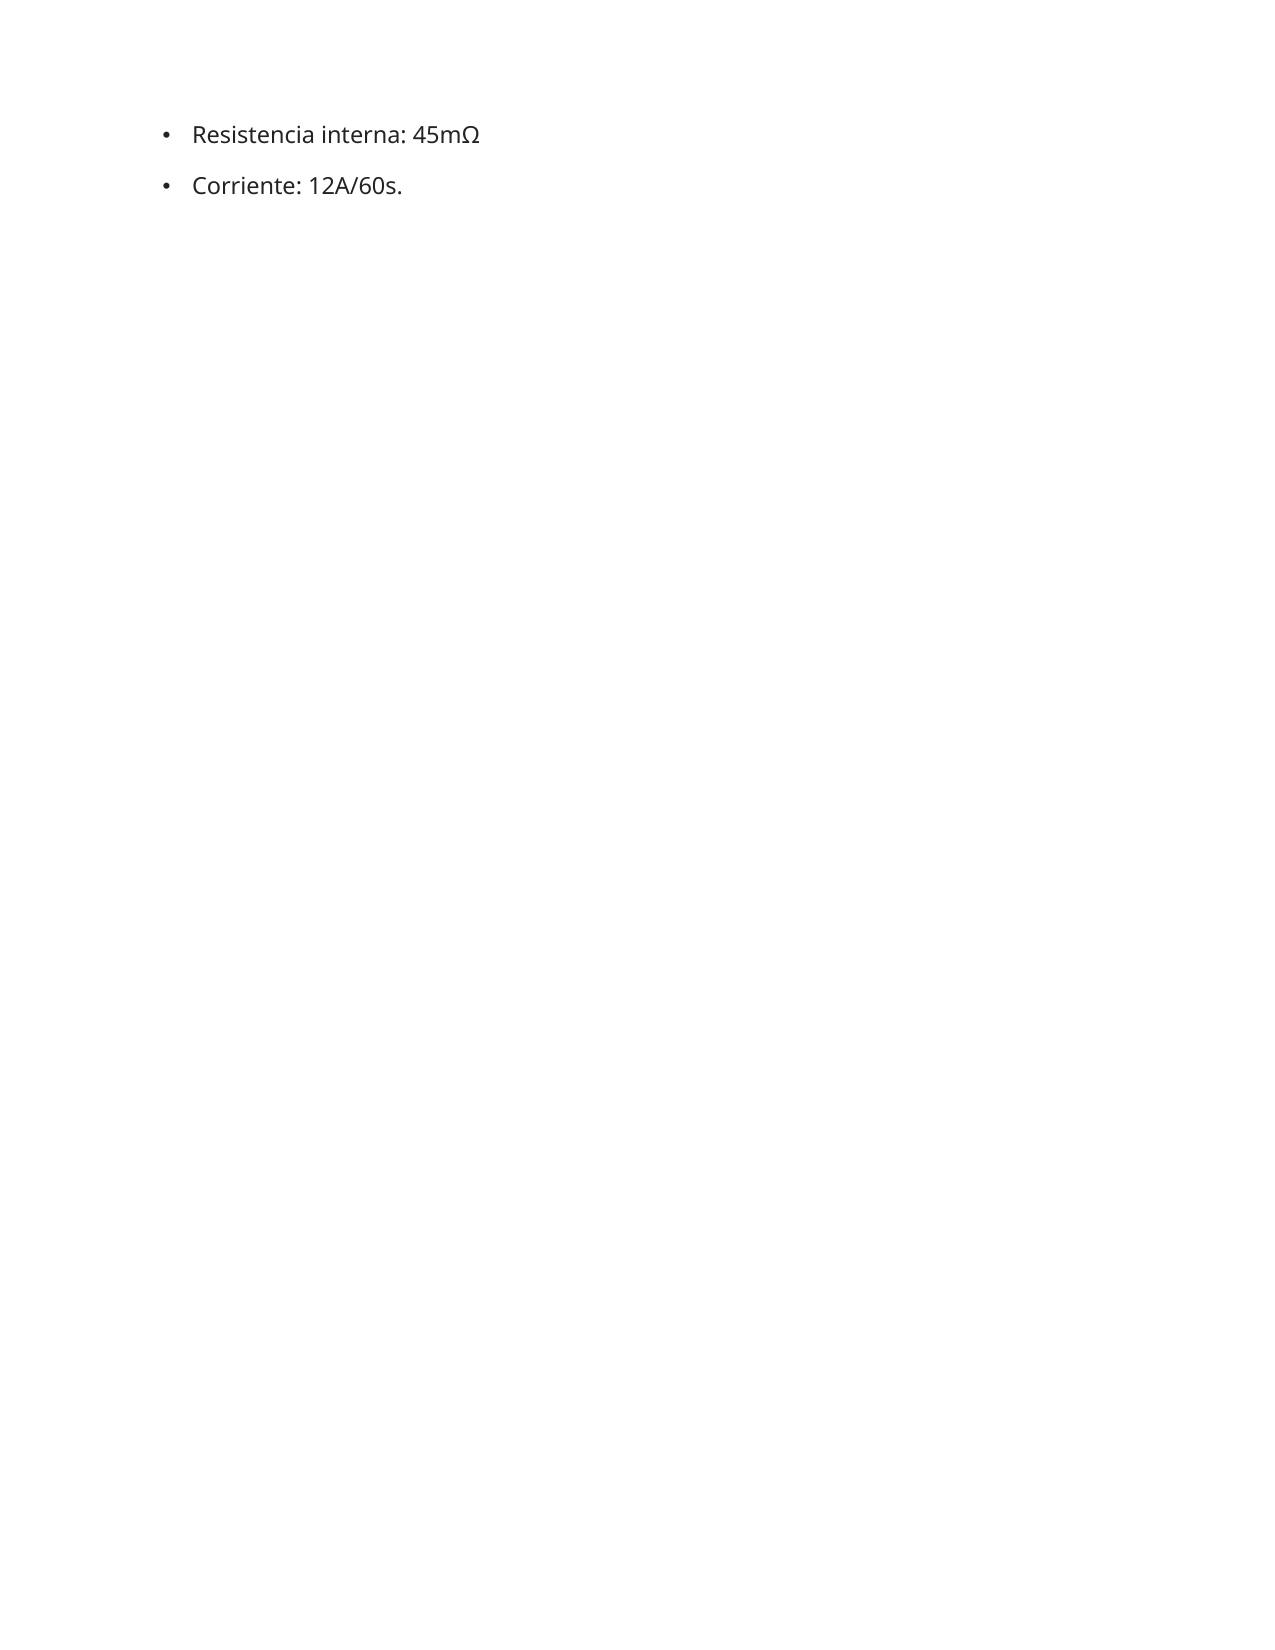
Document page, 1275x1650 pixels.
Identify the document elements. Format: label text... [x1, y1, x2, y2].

list Resistencia interna: 45mΩ [162, 118, 1157, 150]
list Corriente: 12A/60s. [162, 169, 1157, 201]
